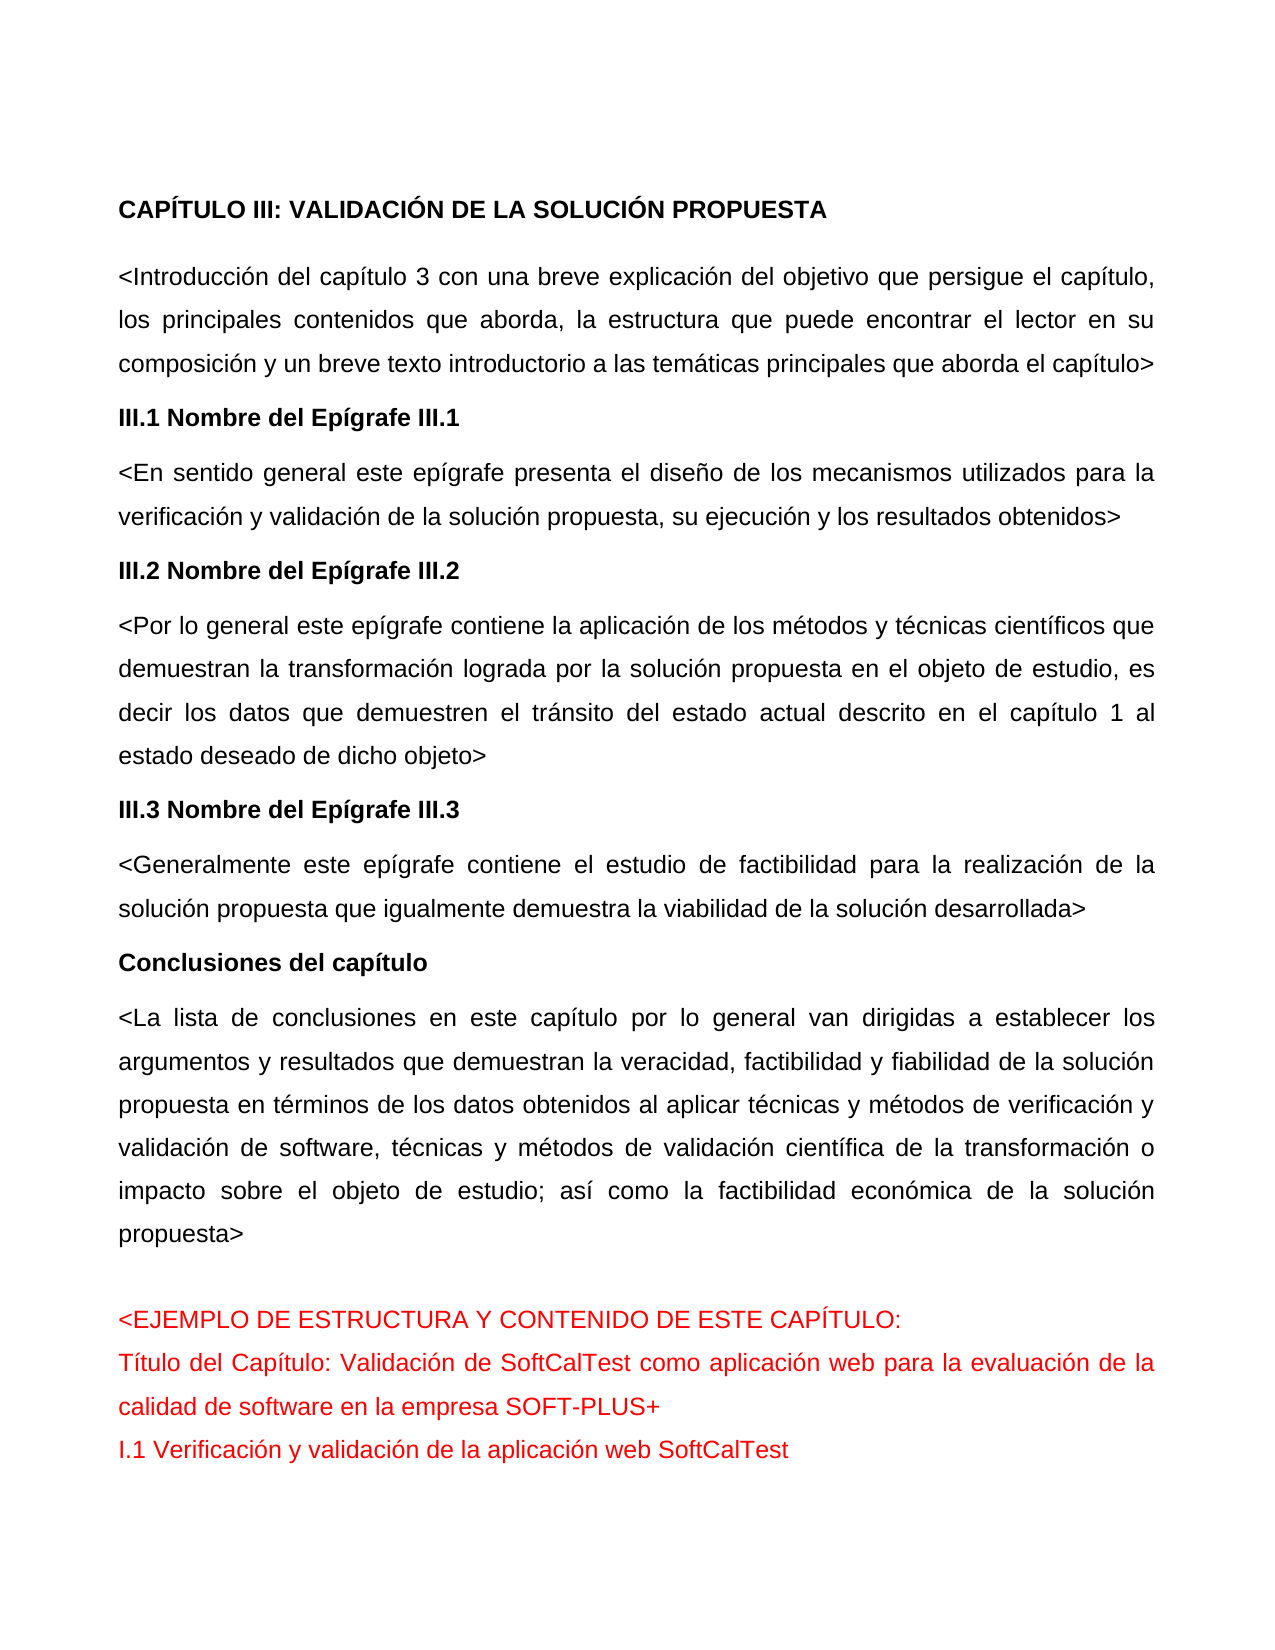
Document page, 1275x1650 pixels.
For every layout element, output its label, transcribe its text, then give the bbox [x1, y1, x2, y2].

text <En sentido general este epígrafe presenta el diseño de los mecanismos utilizados para la verificación y validación de la solución propuesta, su ejecución y los resultados obtenidos> [118, 458, 1157, 530]
text <Generalmente este epígrafe contiene el estudio de factibilidad para la realización de la solución propuesta que igualmente demuestra la viabilidad de la solución desarrollada> [118, 850, 1157, 922]
text <Por lo general este epígrafe contiene la aplicación de los métodos y técnicas científicos que demuestran la transformación lograda por la solución propuesta en el objeto de estudio, es decir los datos que demuestren el tránsito del estado actual descrito en el capítulo 1 al estado deseado de dicho objeto> [118, 611, 1157, 769]
subtitle CAPÍTULO III: VALIDACIÓN DE LA SOLUCIÓN PROPUESTA [118, 196, 1157, 224]
text I.1 Verificación y validación de la aplicación web SoftCalTest [118, 1434, 1157, 1463]
subtitle III.1 Nombre del Epígrafe III.1 [118, 403, 1157, 432]
subtitle Conclusiones del capítulo [118, 948, 1157, 977]
subtitle III.3 Nombre del Epígrafe III.3 [118, 796, 1157, 824]
text <La lista de conclusiones en este capítulo por lo general van dirigidas a establecer los argumentos y resultados que demuestran la veracidad, factibilidad y fiabilidad de la solución propuesta en términos de los datos obtenidos al aplicar técnicas y métodos de verificación y validación de software, técnicas y métodos de validación científica de la transformación o impacto sobre el objeto de estudio; así como la factibilidad económica de la solución propuesta> [118, 1003, 1157, 1248]
text Título del Capítulo: Validación de SoftCalTest como aplicación web para la evaluación de la calidad de software en la empresa SOFT-PLUS+ [118, 1348, 1157, 1420]
text <Introducción del capítulo 3 con una breve explicación del objetivo que persigue el capítulo, los principales contenidos que aborda, la estructura que puede encontrar el lector en su composición y un breve texto introductorio a las temáticas principales que aborda el capítulo> [118, 262, 1157, 377]
text <EJEMPLO DE ESTRUCTURA Y CONTENIDO DE ESTE CAPÍTULO: [118, 1305, 1157, 1334]
subtitle III.2 Nombre del Epígrafe III.2 [118, 556, 1157, 585]
